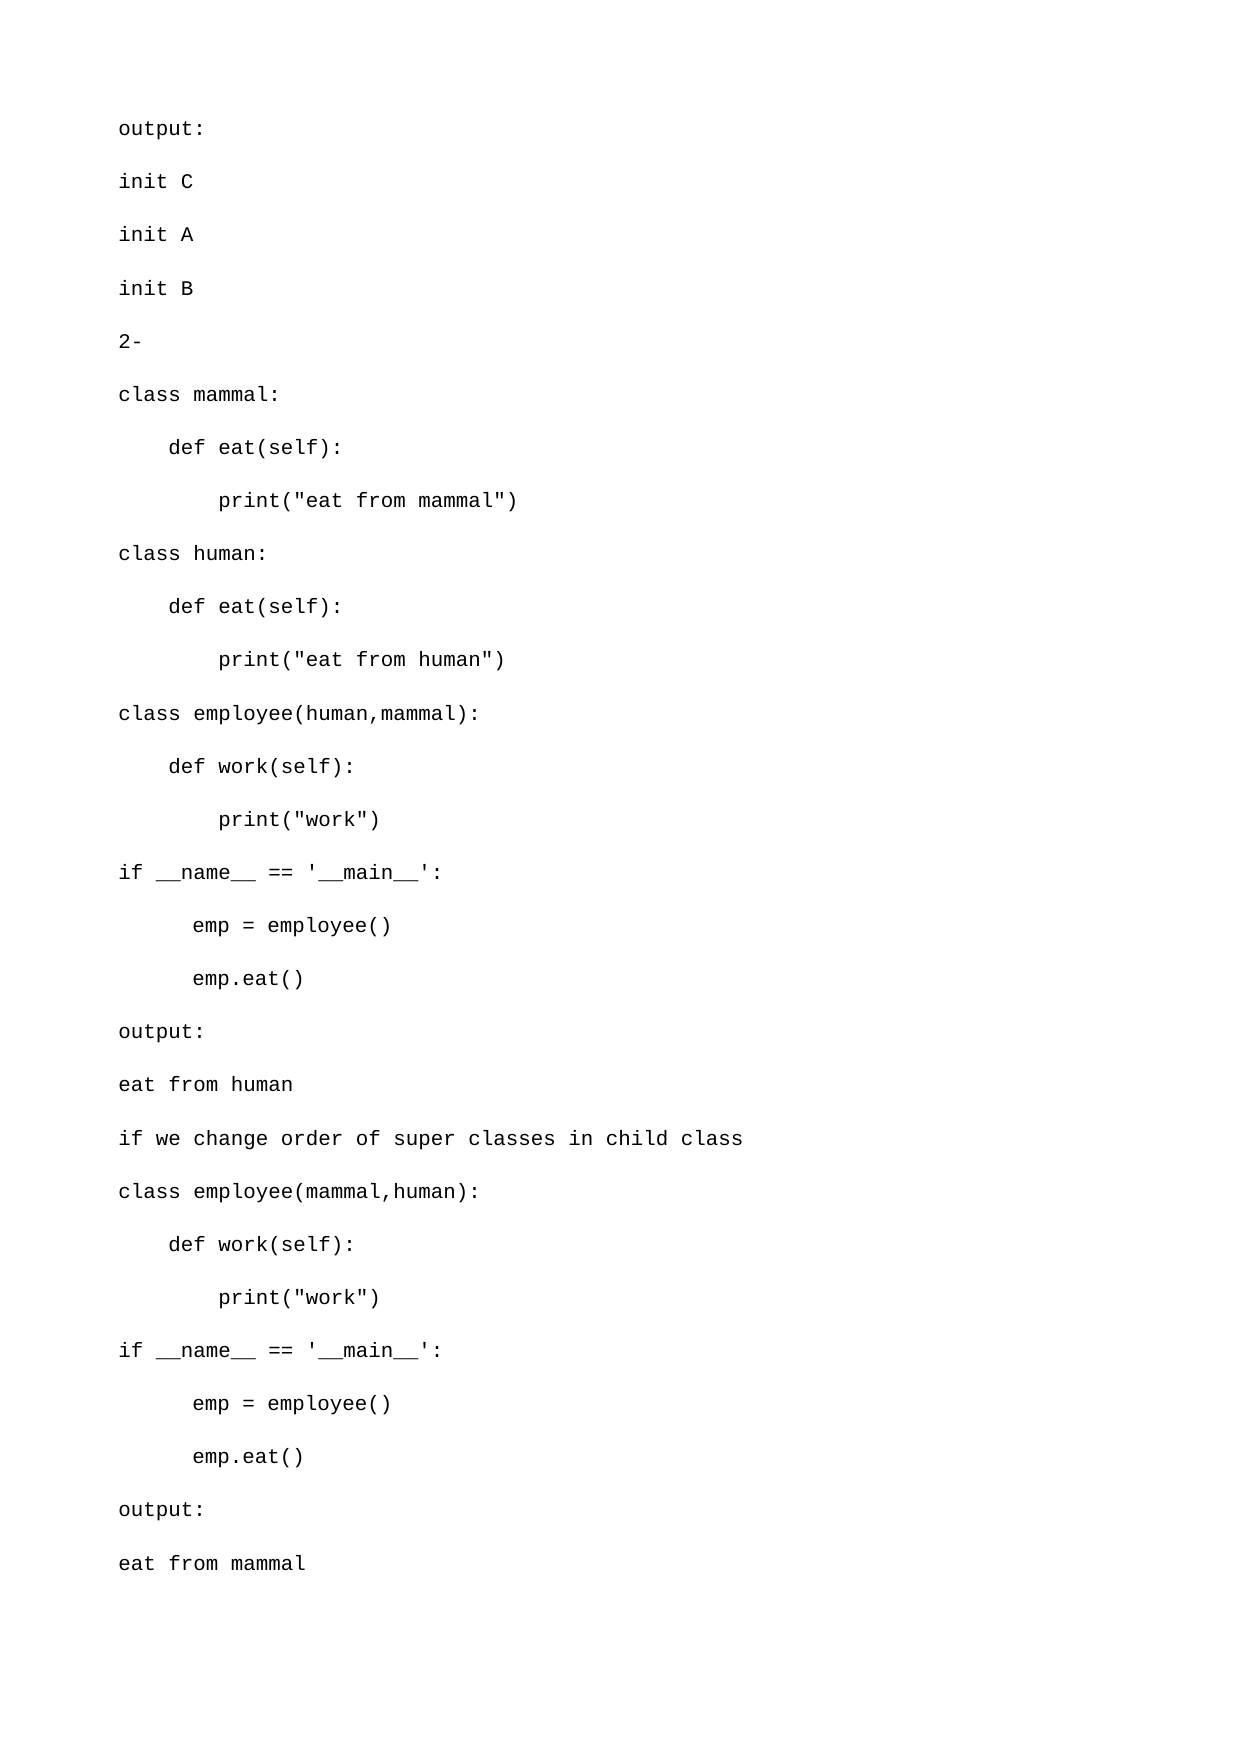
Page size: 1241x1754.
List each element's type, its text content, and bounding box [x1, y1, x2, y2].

text emp.eat() [118, 968, 1122, 992]
text emp.eat() [118, 1446, 1122, 1470]
text class mammal: [118, 384, 1122, 407]
text print("work") [118, 1287, 1122, 1311]
text output: [118, 1021, 1122, 1045]
text print("eat from human") [118, 649, 1122, 673]
text if we change order of super classes in child class [118, 1127, 1122, 1151]
text def eat(self): [118, 437, 1122, 461]
text init B [118, 277, 1122, 301]
text def eat(self): [118, 596, 1122, 620]
text emp = employee() [118, 1393, 1122, 1417]
text output: [118, 118, 1122, 142]
text init A [118, 224, 1122, 248]
text output: [118, 1499, 1122, 1523]
text 2- [118, 331, 1122, 354]
text init C [118, 171, 1122, 195]
text eat from human [118, 1074, 1122, 1098]
text eat from mammal [118, 1552, 1122, 1576]
text print("eat from mammal") [118, 490, 1122, 514]
text class employee(mammal,human): [118, 1181, 1122, 1204]
text class human: [118, 543, 1122, 567]
text def work(self): [118, 756, 1122, 779]
text emp = employee() [118, 915, 1122, 939]
text if __name__ == '__main__': [118, 1340, 1122, 1364]
text if __name__ == '__main__': [118, 862, 1122, 886]
text class employee(human,mammal): [118, 702, 1122, 726]
text def work(self): [118, 1234, 1122, 1257]
text print("work") [118, 809, 1122, 832]
